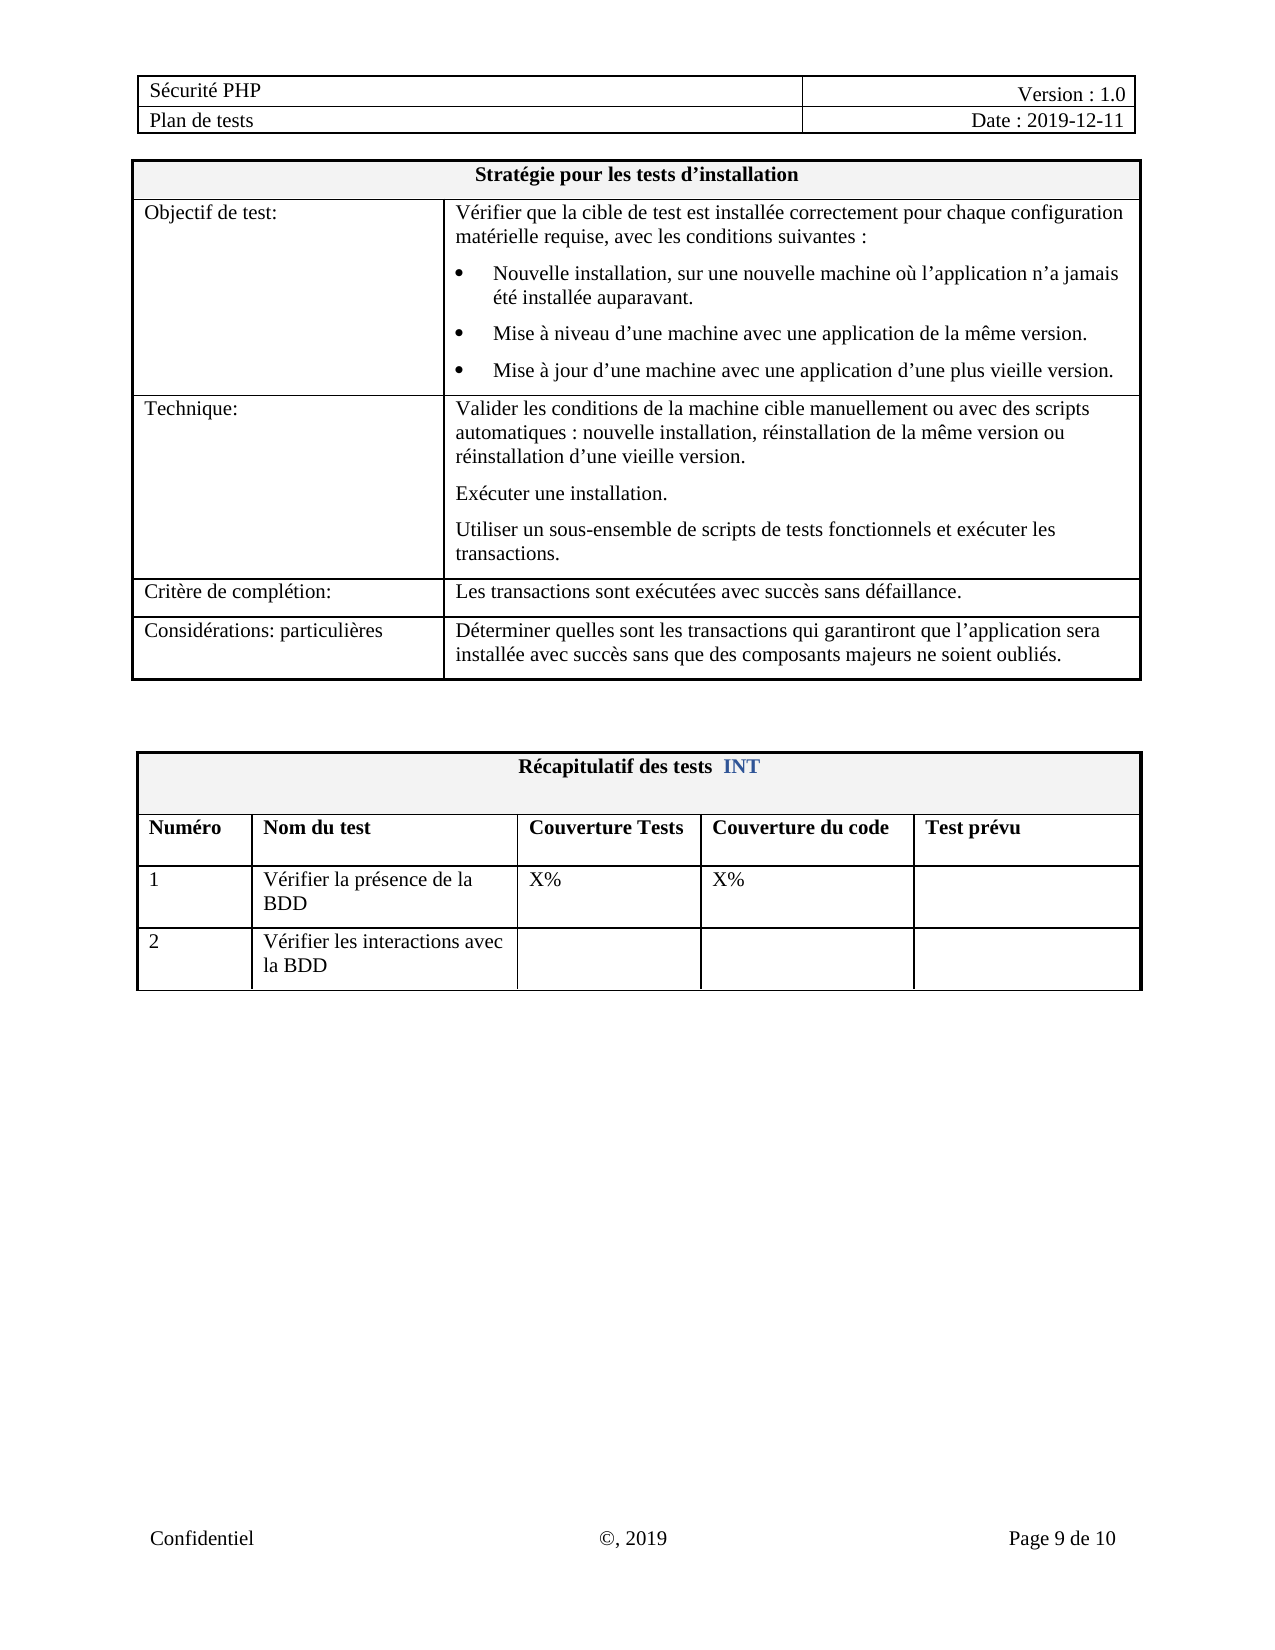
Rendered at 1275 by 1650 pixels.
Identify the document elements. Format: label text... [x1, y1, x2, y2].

table_cell X% [518, 867, 700, 927]
table_cell Couverture du code [702, 815, 913, 865]
table_cell Déterminer quelles sont les transactions qui garantiront que l’application sera installée avec succès sans que des composants majeurs ne soient oubliés. [445, 618, 1139, 678]
table_cell [915, 929, 1139, 989]
table_header Stratégie pour les tests d’installation [134, 162, 1139, 198]
table_cell Couverture Tests [518, 815, 700, 865]
table_cell Considérations: particulières [134, 618, 443, 678]
table_cell Les transactions sont exécutées avec succès sans défaillance. [445, 580, 1139, 616]
table_cell [915, 867, 1139, 927]
table_cell Nom du test [253, 815, 517, 865]
table_cell 1 [139, 867, 251, 927]
table_cell [702, 929, 913, 989]
table_cell Valider les conditions de la machine cible manuellement ou avec des scripts automatiques : nouvelle installation, réinstallation de la même version ou réinstallation d’une vieille version. Exécuter une installation. Utiliser un sous-ensemble de scripts de tests fonctionnels et exécuter les transactions. [445, 396, 1139, 578]
table_cell Vérifier les interactions avec la BDD [253, 929, 517, 989]
table_cell Vérifier que la cible de test est installée correctement pour chaque configuration matérielle requise, avec les conditions suivantes : Nouvelle installation, sur une nouvelle machine où l’application n’a jamais été installée auparavant. Mise à niveau d’une machine avec une application de la même version. Mise à jour d’une machine avec une application d’une plus vieille version. [445, 200, 1139, 394]
table_cell Technique: [134, 396, 443, 578]
table_cell 2 [139, 929, 251, 989]
table_cell Test prévu [915, 815, 1139, 865]
table_cell Vérifier la présence de la BDD [253, 867, 517, 927]
table_cell [518, 929, 700, 989]
table_header Récapitulatif des tests INT [139, 754, 1139, 814]
table_cell Numéro [139, 815, 251, 865]
table_cell X% [702, 867, 913, 927]
table_cell Objectif de test: [134, 200, 443, 394]
table_cell Critère de complétion: [134, 580, 443, 616]
